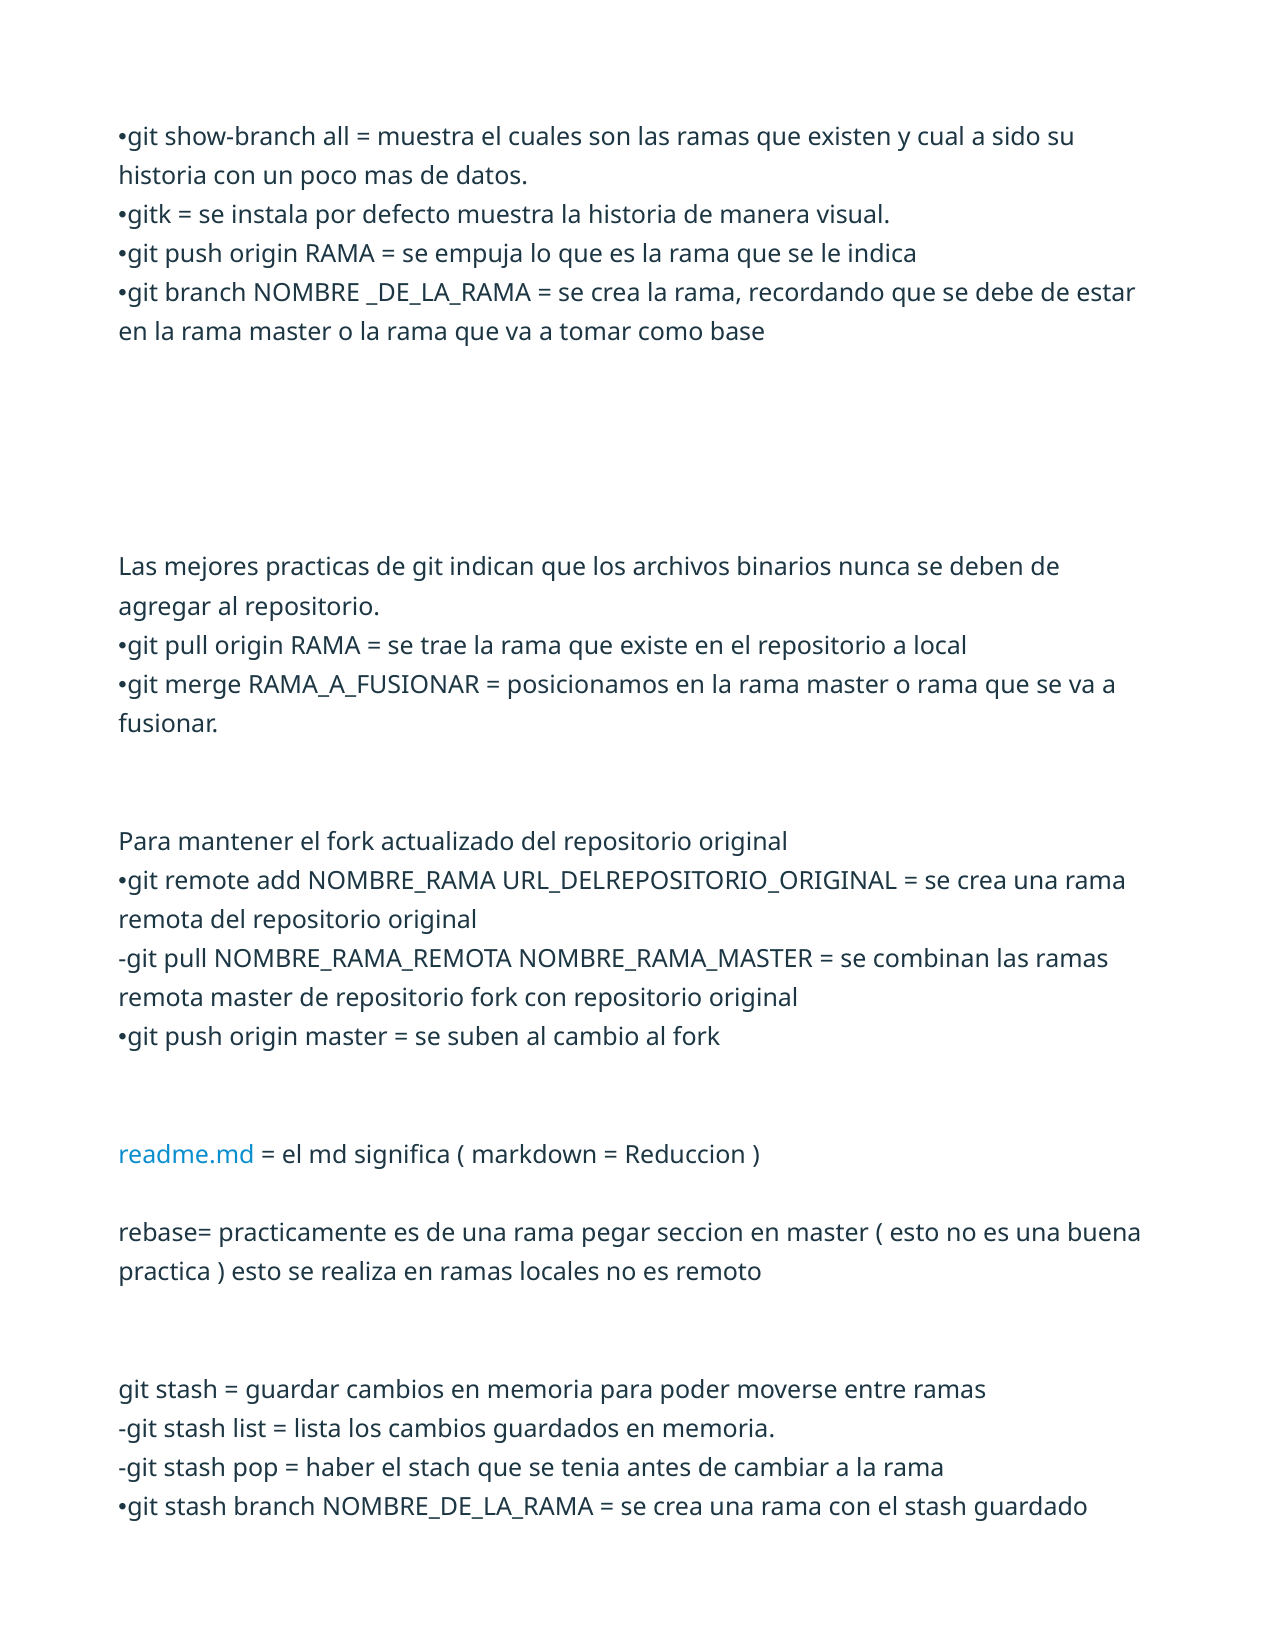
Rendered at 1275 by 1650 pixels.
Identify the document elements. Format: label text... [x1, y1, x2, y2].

list git pull origin RAMA = se trae la rama que existe en el repositorio a local [118, 627, 1157, 661]
list git push origin RAMA = se empuja lo que es la rama que se le indica [118, 236, 1157, 270]
text Para mantener el fork actualizado del repositorio original [118, 823, 1157, 857]
list git stash branch NOMBRE_DE_LA_RAMA = se crea una rama con el stash guardado [118, 1489, 1157, 1523]
text Las mejores practicas de git indican que los archivos binarios nunca se deben de agregar al repositorio. [118, 549, 1157, 622]
list git remote add NOMBRE_RAMA URL_DELREPOSITORIO_ORIGINAL = se crea una rama remota del repositorio original -git pull NOMBRE_RAMA_REMOTA NOMBRE_RAMA_MASTER = se combinan las ramas remota master de repositorio fork con repositorio original [118, 862, 1157, 1014]
list git merge RAMA_A_FUSIONAR = posicionamos en la rama master o rama que se va a fusionar. [118, 666, 1157, 740]
list git push origin master = se suben al cambio al fork [118, 1019, 1157, 1053]
text rebase= practicamente es de una rama pegar seccion en master ( esto no es una buena practica ) esto se realiza en ramas locales no es remoto [118, 1215, 1157, 1288]
list git branch NOMBRE _DE_LA_RAMA = se crea la rama, recordando que se debe de estar en la rama master o la rama que va a tomar como base [118, 275, 1157, 348]
text git stash = guardar cambios en memoria para poder moverse entre ramas -git stash list = lista los cambios guardados en memoria. -git stash pop = haber el stach que se tenia antes de cambiar a la rama [118, 1371, 1157, 1484]
list git show-branch all = muestra el cuales son las ramas que existen y cual a sido su historia con un poco mas de datos. [118, 118, 1157, 191]
list gitk = se instala por defecto muestra la historia de manera visual. [118, 196, 1157, 231]
text readme.md = el md significa ( markdown = Reduccion ) [118, 1136, 1157, 1171]
